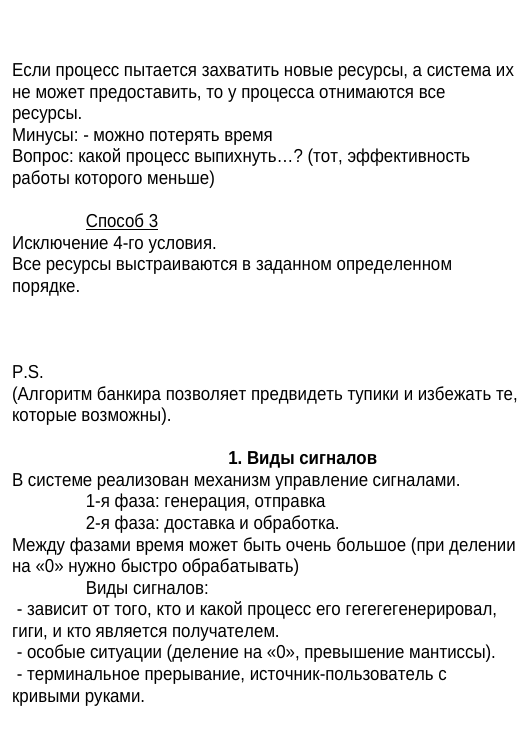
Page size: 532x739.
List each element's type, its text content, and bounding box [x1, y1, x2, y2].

text Исключение 4-го условия. [12, 232, 520, 253]
text - особые ситуации (деление на «0», превышение мантиссы). [12, 641, 520, 663]
text P.S. [12, 361, 520, 382]
text В системе реализован механизм управление сигналами. [12, 469, 520, 490]
text - зависит от того, кто и какой процесс его гегегегенерировал, гиги, и кто является получателем. [12, 598, 520, 641]
text 1. Виды сигналов [12, 447, 520, 469]
text Между фазами время может быть очень большое (при делении на «0» нужно быстро обрабатывать) [12, 533, 520, 577]
text - терминальное прерывание, источник-пользователь с кривыми руками. [12, 663, 520, 706]
text Способ 3 [12, 210, 520, 232]
text Минусы: - можно потерять время [12, 124, 520, 145]
text Вопрос: какой процесс выпихнуть…? (тот, эффективность работы которого меньше) [12, 145, 520, 188]
text (Алгоритм банкира позволяет предвидеть тупики и избежать те, которые возможны). [12, 382, 520, 426]
text Все ресурсы выстраиваются в заданном определенном порядке. [12, 253, 520, 296]
text 2-я фаза: доставка и обработка. [12, 512, 520, 533]
text 1-я фаза: генерация, отправка [12, 490, 520, 512]
text Если процесс пытается захватить новые ресурсы, а система их не может предоставить, то у процесса отнимаются все ресурсы. [12, 59, 520, 124]
text Виды сигналов: [12, 577, 520, 598]
